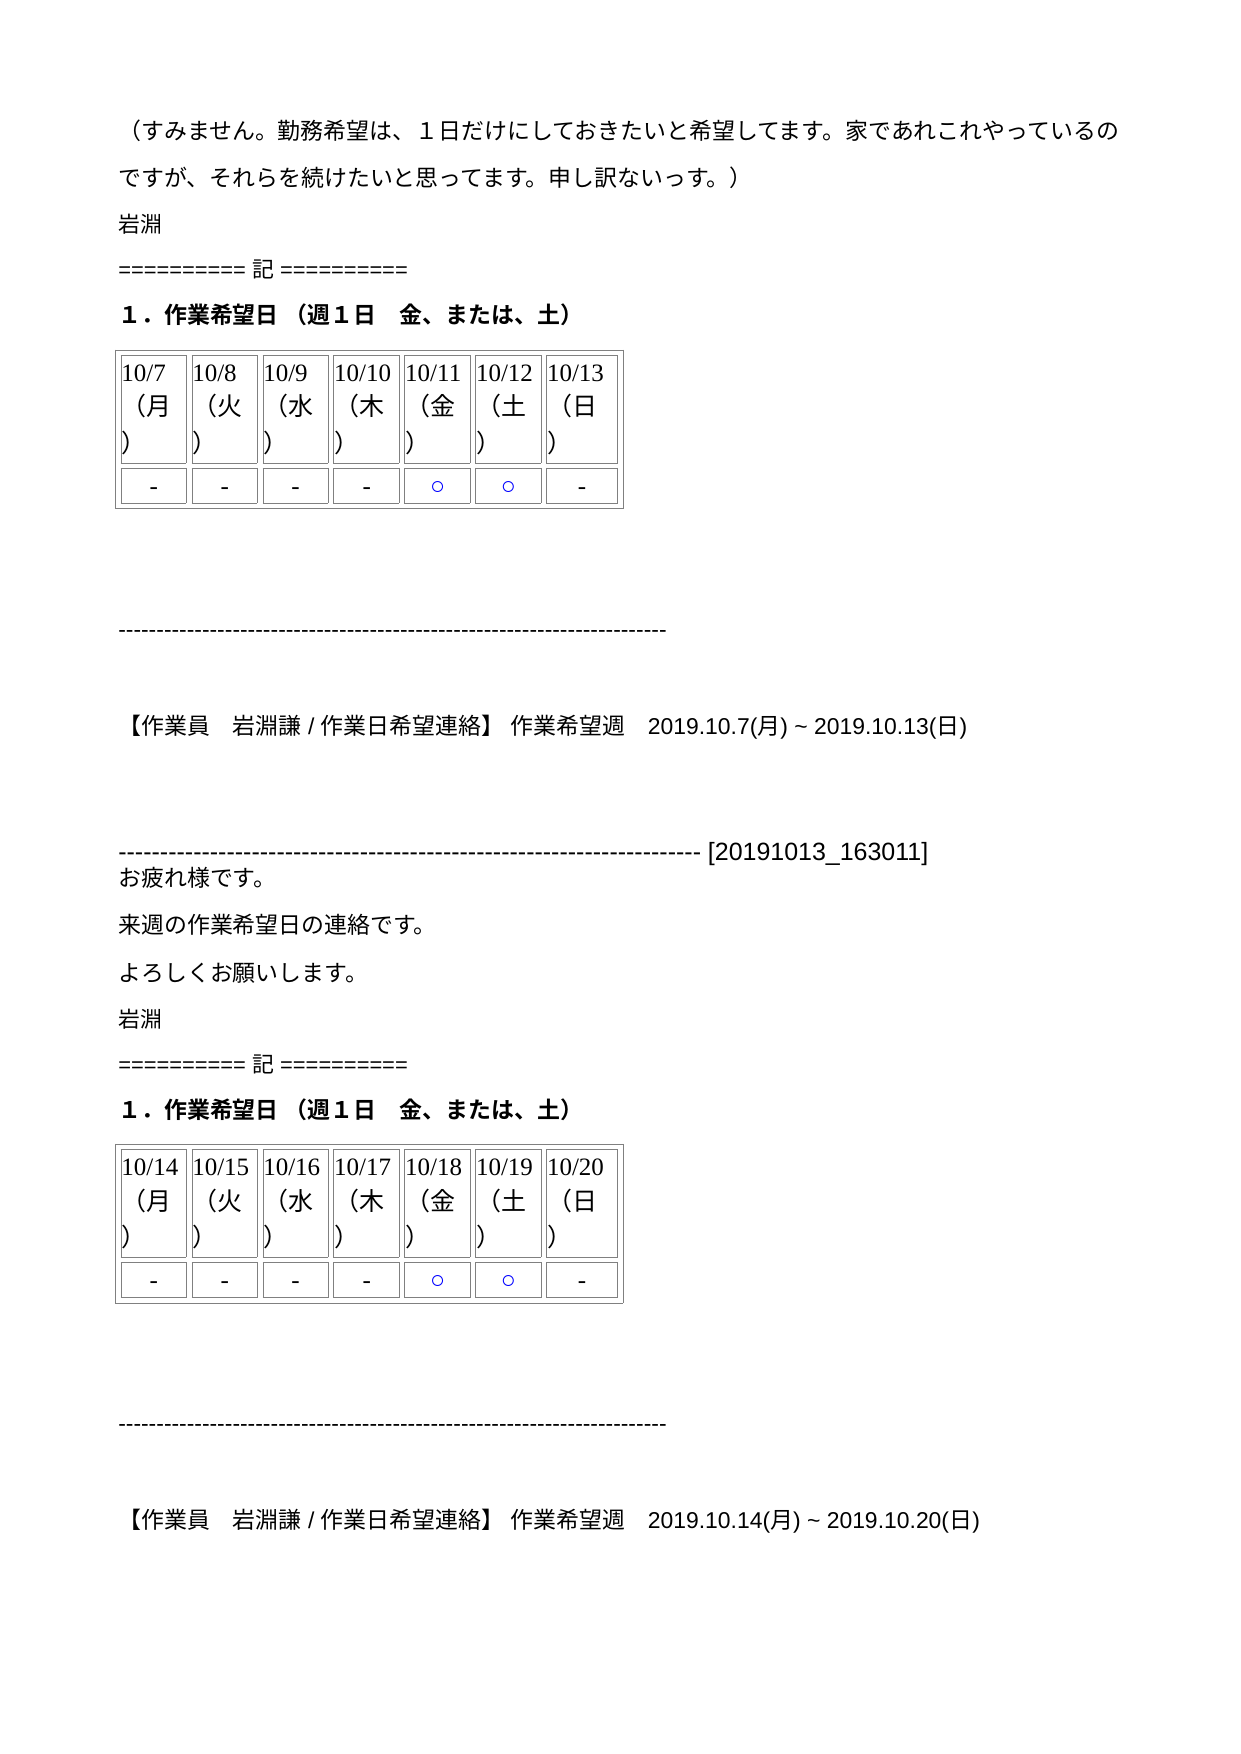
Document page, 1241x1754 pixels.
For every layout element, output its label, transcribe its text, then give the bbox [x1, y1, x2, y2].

text 【作業員 岩淵謙 / 作業日希望連絡】 作業希望週 2019.10.14(月) ~ 2019.10.20(日) [118, 1507, 1122, 1534]
table_header 10/17（木） [331, 1145, 402, 1257]
table_cell - [260, 463, 331, 503]
table_cell - [547, 1263, 617, 1297]
table_cell - [547, 469, 617, 503]
table_cell - [334, 1263, 399, 1297]
table_header 10/10（木） [331, 351, 402, 462]
table_cell - [122, 469, 186, 503]
table_cell - [118, 463, 189, 503]
table_cell - [189, 1257, 260, 1297]
table_cell - [544, 1257, 620, 1297]
table_header 10/13（日） [544, 351, 620, 462]
text よろしくお願いします。 [118, 959, 1122, 986]
table_header 10/11（金） [402, 351, 473, 462]
text お疲れ様です。 [118, 865, 1122, 892]
text １．作業希望日 （週１日 金、または、土） [118, 1097, 1122, 1123]
table_header 10/9（水） [260, 351, 331, 462]
table_header 10/7（月） [118, 351, 189, 462]
table_header 10/18（金） [402, 1145, 473, 1257]
table_cell - [544, 463, 620, 503]
table_header 10/20（日） [544, 1145, 620, 1257]
text ========== 記 ========== [118, 257, 1122, 283]
table_cell - [264, 469, 328, 503]
table_cell - [260, 1257, 331, 1297]
table_header 10/16（水） [260, 1145, 331, 1257]
text 岩淵 [118, 1007, 1122, 1032]
table_cell ○ [473, 1257, 544, 1297]
table_header 10/19（土） [473, 1145, 544, 1257]
text 来週の作業希望日の連絡です。 [118, 912, 1122, 939]
table_cell - [193, 469, 257, 503]
table_cell - [331, 463, 402, 503]
table_cell - [122, 1263, 186, 1297]
table_cell - [331, 1257, 402, 1297]
text ========== 記 ========== [118, 1052, 1122, 1077]
table_cell ○ [402, 1257, 473, 1297]
table_cell - [193, 1263, 257, 1297]
text 岩淵 [118, 212, 1122, 237]
text ---------------------------------------------------------------------- [20191013_163011] [118, 837, 1122, 865]
text ------------------------------------------------------------------------ [118, 1410, 1122, 1437]
table_cell ○ [473, 463, 544, 503]
table_cell ○ [402, 463, 473, 503]
table_cell - [189, 463, 260, 503]
table_cell - [334, 469, 399, 503]
table_cell - [264, 1263, 328, 1297]
table_header 10/8（火） [189, 351, 260, 462]
table_header 10/15（火） [189, 1145, 260, 1257]
table_header 10/14（月） [118, 1145, 189, 1257]
table_cell - [118, 1257, 189, 1297]
text （すみません。勤務希望は、１日だけにしておきたいと希望してます。家であれこれやっているのですが、それらを続けたいと思ってます。申し訳ないっす。） [118, 118, 1122, 192]
table_header 10/12（土） [473, 351, 544, 462]
text １．作業希望日 （週１日 金、または、土） [118, 302, 1122, 329]
text ------------------------------------------------------------------------ [118, 616, 1122, 642]
text 【作業員 岩淵謙 / 作業日希望連絡】 作業希望週 2019.10.7(月) ~ 2019.10.13(日) [118, 713, 1122, 739]
